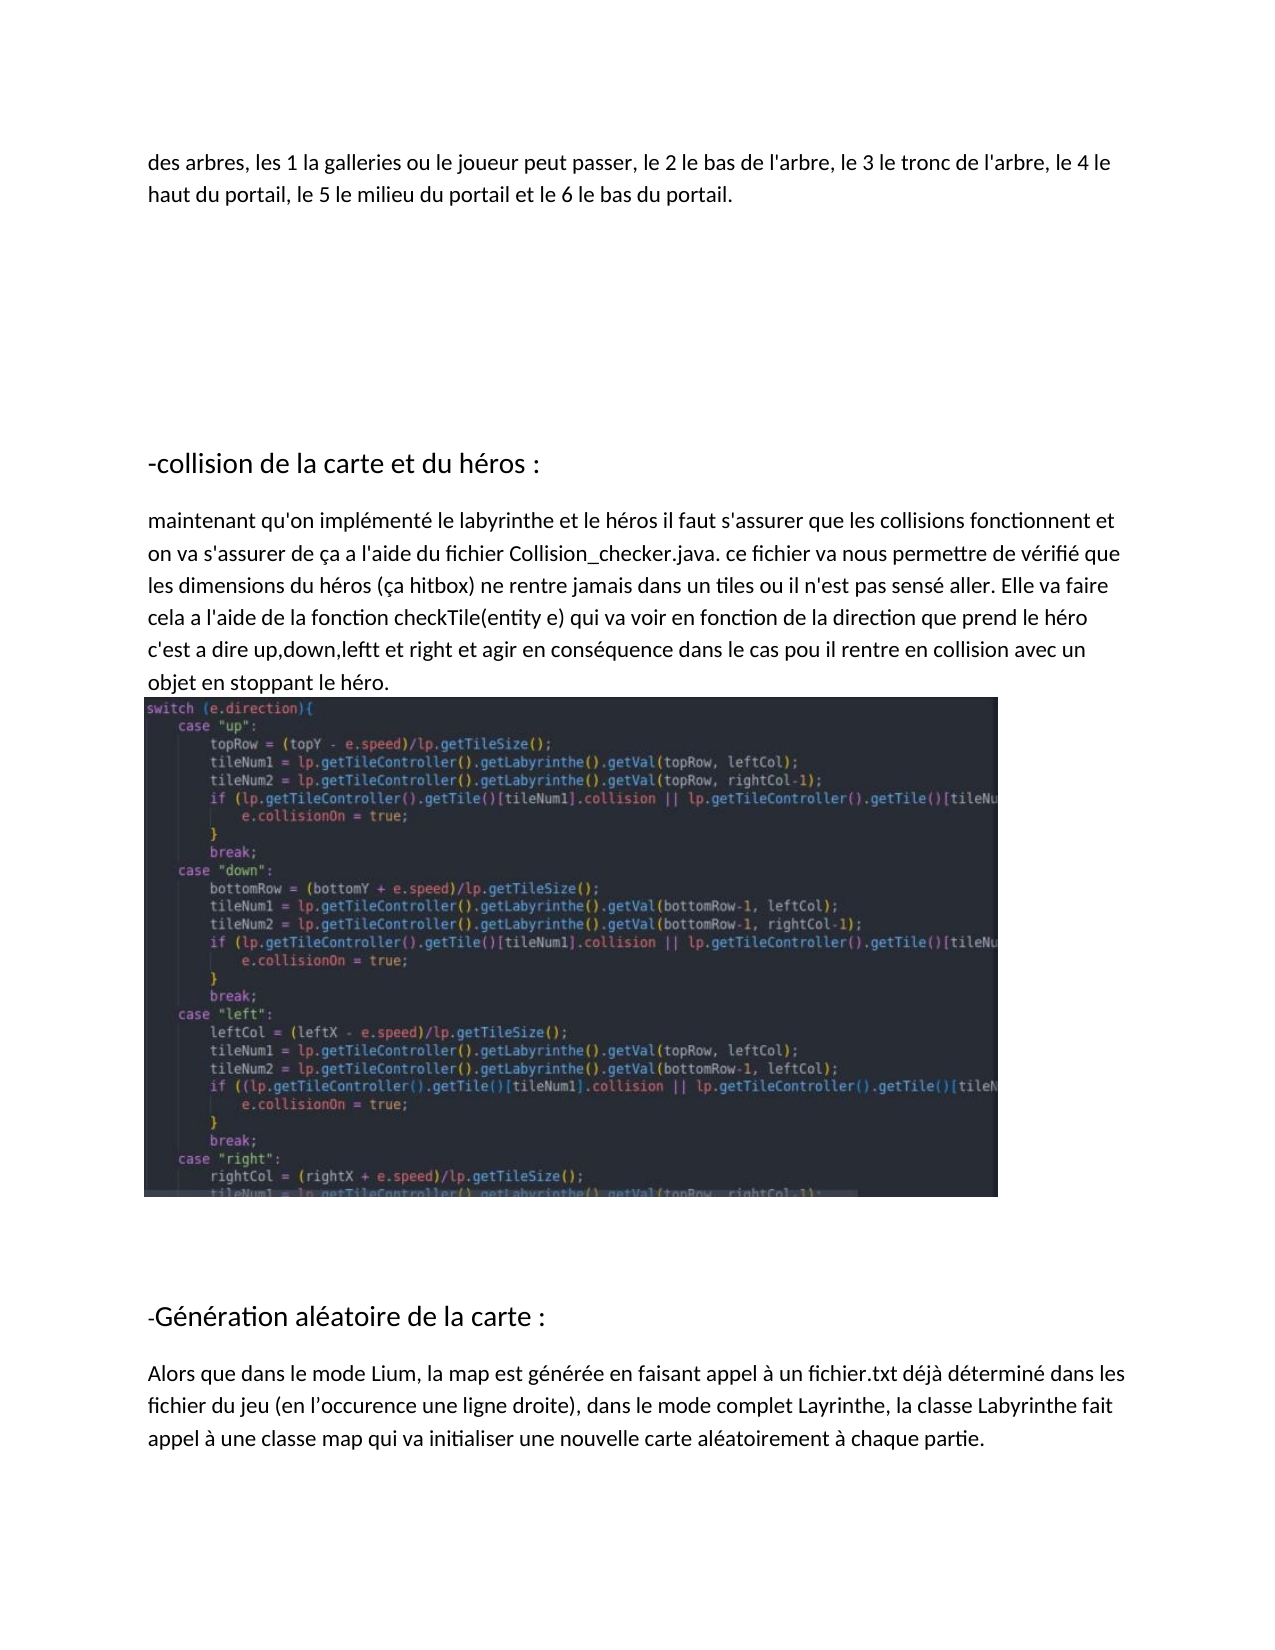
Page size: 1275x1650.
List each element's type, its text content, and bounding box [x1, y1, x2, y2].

text des arbres, les 1 la galleries ou le joueur peut passer, le 2 le bas de l'arbre, le 3 le tronc de l'arbre, le 4 le haut du portail, le 5 le milieu du portail et le 6 le bas du portail. [148, 148, 1127, 208]
text -collision de la carte et du héros : [148, 445, 1127, 481]
text Alors que dans le mode Lium, la map est générée en faisant appel à un fichier.txt déjà déterminé dans les fichier du jeu (en l’occurence une ligne droite), dans le mode complet Layrinthe, la classe Labyrinthe fait appel à une classe map qui va initialiser une nouvelle carte aléatoirement à chaque partie. [148, 1359, 1127, 1452]
picture [144, 697, 998, 1197]
text -Génération aléatoire de la carte : [148, 1298, 1127, 1333]
text maintenant qu'on implémenté le labyrinthe et le héros il faut s'assurer que les collisions fonctionnent et on va s'assurer de ça a l'aide du fichier Collision_checker.java. ce fichier va nous permettre de vérifié que les dimensions du héros (ça hitbox) ne rentre jamais dans un tiles ou il n'est pas sensé aller. Elle va faire cela a l'aide de la fonction checkTile(entity e) qui va voir en fonction de la direction que prend le héro c'est a dire up,down,leftt et right et agir en conséquence dans le cas pou il rentre en collision avec un objet en stoppant le héro. [148, 507, 1127, 696]
